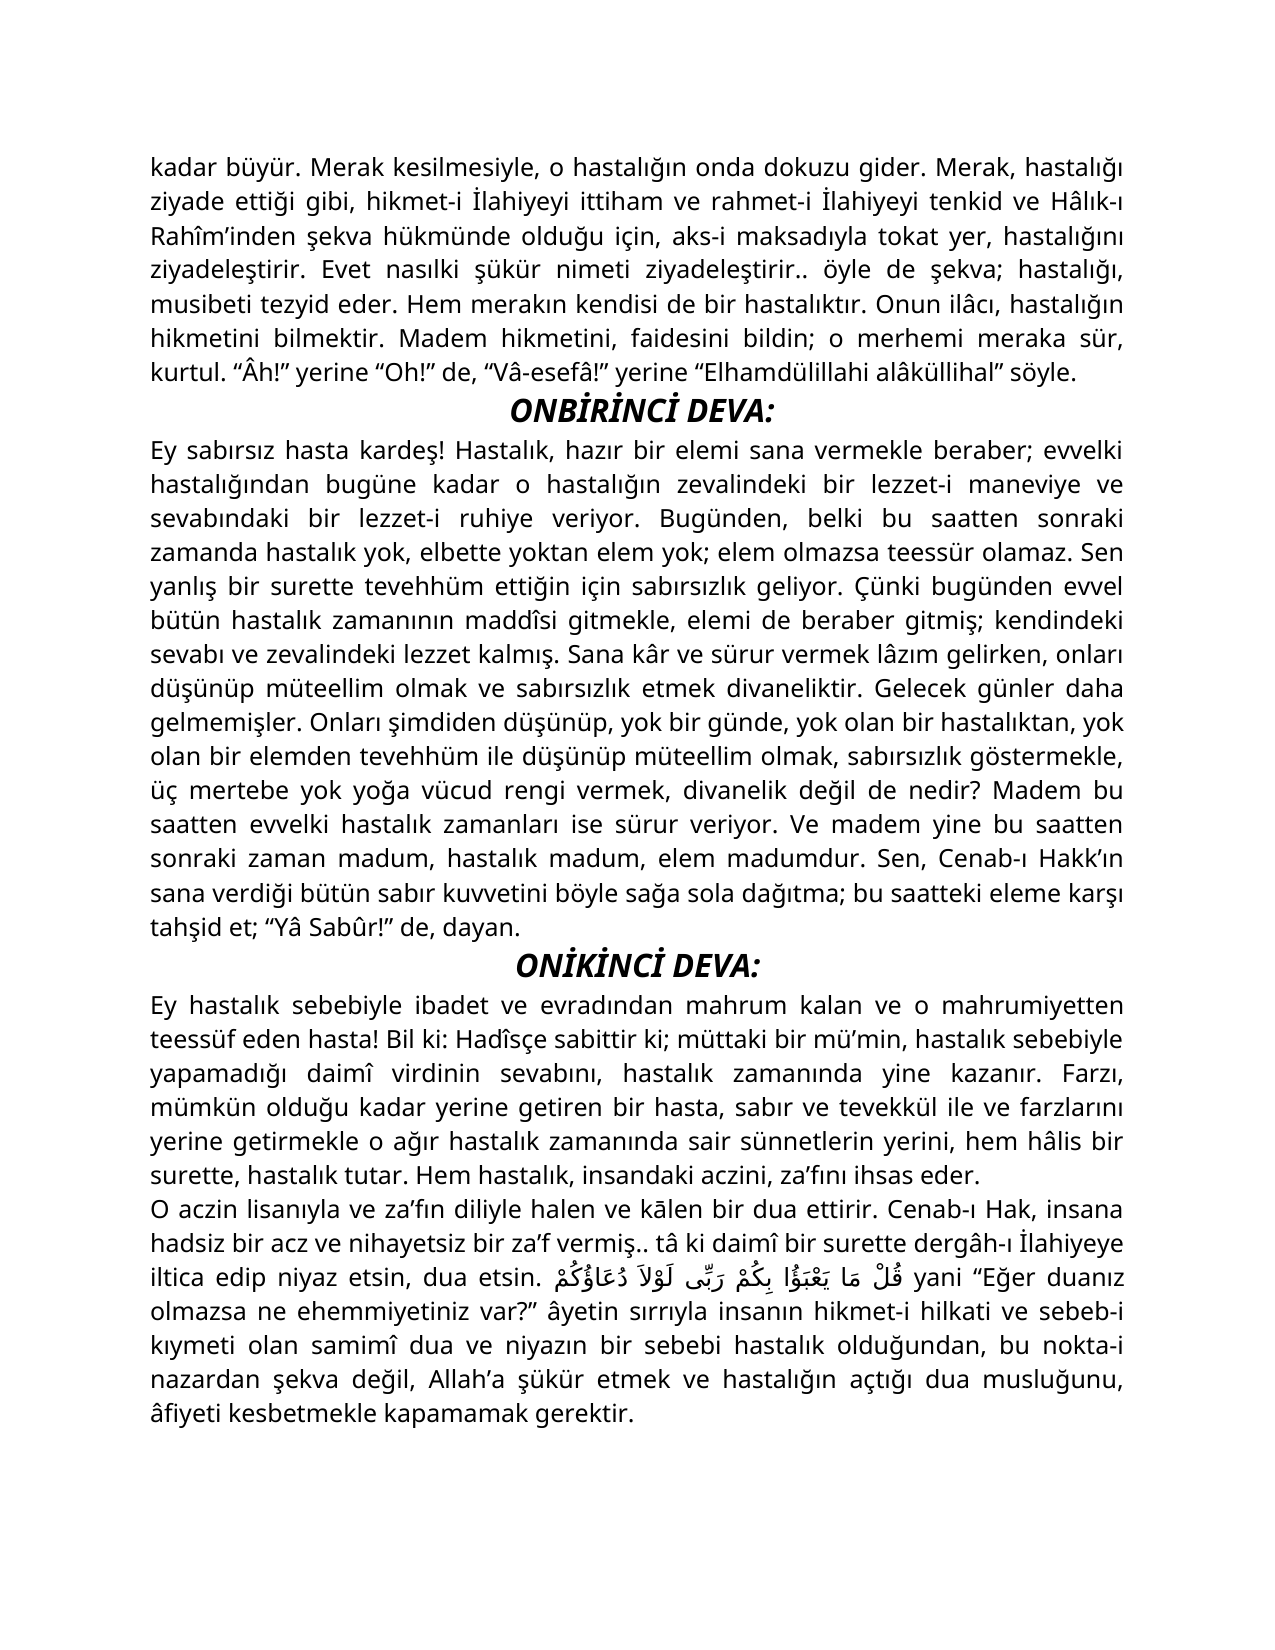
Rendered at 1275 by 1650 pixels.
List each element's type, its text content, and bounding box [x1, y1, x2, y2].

text Ey hastalık sebebiyle ibadet ve evradından mahrum kalan ve o mahrumiyetten teessüf eden hasta! Bil ki: Hadîsçe sabittir ki; müttaki bir mü’min, hastalık sebebiyle yapamadığı daimî virdinin sevabını, hastalık zamanında yine kazanır. Farzı, mümkün olduğu kadar yerine getiren bir hasta, sabır ve tevekkül ile ve farzlarını yerine getirmekle o ağır hastalık zamanında sair sünnetlerin yerini, hem hâlis bir surette, hastalık tutar. Hem hastalık, insandaki aczini, za’fını ihsas eder. [150, 987, 1125, 1192]
text kadar büyür. Merak kesilmesiyle, o hastalığın onda dokuzu gider. Merak, hastalığı ziyade ettiği gibi, hikmet-i İlahiyeyi ittiham ve rahmet-i İlahiyeyi tenkid ve Hâlık-ı Rahîm’inden şekva hükmünde olduğu için, aks-i maksadıyla tokat yer, hastalığını ziyadeleştirir. Evet nasılki şükür nimeti ziyadeleştirir.. öyle de şekva; hastalığı, musibeti tezyid eder. Hem merakın kendisi de bir hastalıktır. Onun ilâcı, hastalığın hikmetini bilmektir. Madem hikmetini, faidesini bildin; o merhemi meraka sür, kurtul. “Âh!” yerine “Oh!” de, “Vâ-esefâ!” yerine “Elhamdülillahi alâküllihal” söyle. [150, 150, 1125, 388]
text O aczin lisanıyla ve za’fın diliyle halen ve kālen bir dua ettirir. Cenab-ı Hak, insana hadsiz bir acz ve nihayetsiz bir za’f vermiş.. tâ ki daimî bir surette dergâh-ı İlahiyeye iltica edip niyaz etsin, dua etsin. قُلْ مَا يَعْبَؤُا بِكُمْ رَبِّى لَوْلاَ دُعَاؤُكُمْ yani “Eğer duanız olmazsa ne ehemmiyetiniz var?” âyetin sırrıyla insanın hikmet-i hilkati ve sebeb-i kıymeti olan samimî dua ve niyazın bir sebebi hastalık olduğundan, bu nokta-i nazardan şekva değil, Allah’a şükür etmek ve hastalığın açtığı dua musluğunu, âfiyeti kesbetmekle kapamamak gerektir. [150, 1192, 1125, 1430]
subtitle ONBİRİNCİ DEVA: [150, 388, 1125, 432]
subtitle ONİKİNCİ DEVA: [150, 943, 1125, 987]
text Ey sabırsız hasta kardeş! Hastalık, hazır bir elemi sana vermekle beraber; evvelki hastalığından bugüne kadar o hastalığın zevalindeki bir lezzet-i maneviye ve sevabındaki bir lezzet-i ruhiye veriyor. Bugünden, belki bu saatten sonraki zamanda hastalık yok, elbette yoktan elem yok; elem olmazsa teessür olamaz. Sen yanlış bir surette tevehhüm ettiğin için sabırsızlık geliyor. Çünki bugünden evvel bütün hastalık zamanının maddîsi gitmekle, elemi de beraber gitmiş; kendindeki sevabı ve zevalindeki lezzet kalmış. Sana kâr ve sürur vermek lâzım gelirken, onları düşünüp müteellim olmak ve sabırsızlık etmek divaneliktir. Gelecek günler daha gelmemişler. Onları şimdiden düşünüp, yok bir günde, yok olan bir hastalıktan, yok olan bir elemden tevehhüm ile düşünüp müteellim olmak, sabırsızlık göstermekle, üç mertebe yok yoğa vücud rengi vermek, divanelik değil de nedir? Madem bu saatten evvelki hastalık zamanları ise sürur veriyor. Ve madem yine bu saatten sonraki zaman madum, hastalık madum, elem madumdur. Sen, Cenab-ı Hakk’ın sana verdiği bütün sabır kuvvetini böyle sağa sola dağıtma; bu saatteki eleme karşı tahşid et; “Yâ Sabûr!” de, dayan. [150, 432, 1125, 943]
